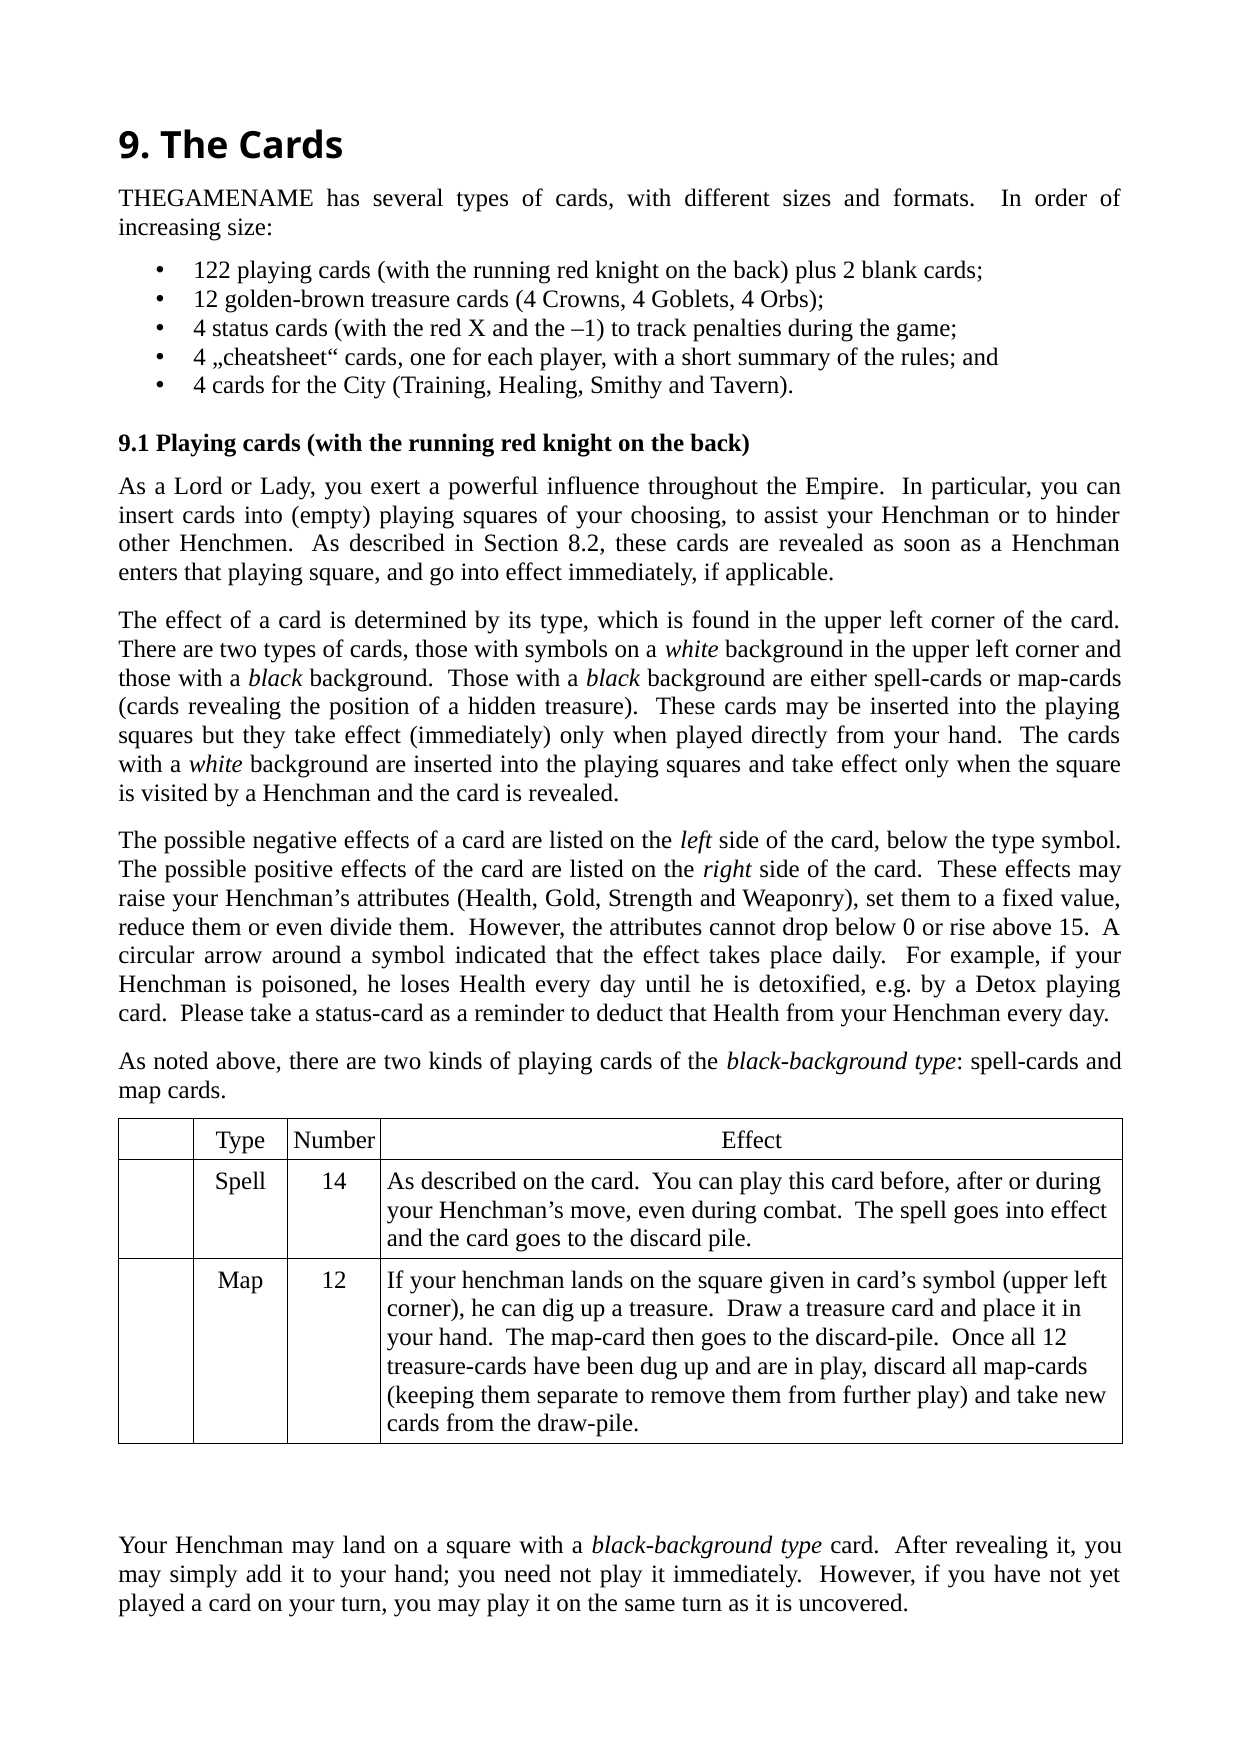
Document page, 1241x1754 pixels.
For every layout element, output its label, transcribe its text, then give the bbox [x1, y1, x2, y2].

table_header Type [194, 1119, 287, 1159]
list 4 „cheatsheet“ cards, one for each player, with a short summary of the rules; and [156, 342, 1122, 370]
text Your Henchman may land on a square with a black-background type card. After revealing it, you may simply add it to your hand; you need not play it immediately. However, if you have not yet played a card on your turn, you may play it on the same turn as it is uncovered. [118, 1530, 1122, 1616]
table_cell [119, 1160, 193, 1258]
text As a Lord or Lady, you exert a powerful influence throughout the Empire. In particular, you can insert cards into (empty) playing squares of your choosing, to assist your Henchman or to hinder other Henchmen. As described in Section 8.2, these cards are revealed as soon as a Henchman enters that playing square, and go into effect immediately, if applicable. [118, 471, 1122, 586]
list 122 playing cards (with the running red knight on the back) plus 2 blank cards; [156, 255, 1122, 284]
text THEGAMENAME has several types of cards, with different sizes and formats. In order of increasing size: [118, 183, 1122, 241]
list 4 status cards (with the red X and the –1) to track penalties during the game; [156, 313, 1122, 342]
text 9. The Cards [118, 118, 1122, 169]
text As noted above, there are two kinds of playing cards of the black-background type: spell-cards and map cards. [118, 1046, 1122, 1103]
text The possible negative effects of a card are listed on the left side of the card, below the type symbol. The possible positive effects of the card are listed on the right side of the card. These effects may raise your Henchman’s attributes (Health, Gold, Strength and Weaponry), set them to a fixed value, reduce them or even divide them. However, the attributes cannot drop below 0 or rise above 15. A circular arrow around a symbol indicated that the effect takes place daily. For example, if your Henchman is poisoned, he loses Health every day until he is detoxified, e.g. by a Detox playing card. Please take a status-card as a reminder to deduct that Health from your Henchman every day. [118, 826, 1122, 1027]
table_header [119, 1119, 193, 1159]
table_cell [119, 1259, 193, 1443]
text 9.1 Playing cards (with the running red knight on the back) [118, 428, 1122, 457]
table_cell 12 [288, 1259, 380, 1443]
table_cell If your henchman lands on the square given in card’s symbol (upper left corner), he can dig up a treasure. Draw a treasure card and place it in your hand. The map-card then goes to the discard-pile. Once all 12 treasure-cards have been dug up and are in play, discard all map-cards (keeping them separate to remove them from further play) and take new cards from the draw-pile. [381, 1259, 1122, 1443]
table_cell 14 [288, 1160, 380, 1258]
table_cell Spell [194, 1160, 287, 1258]
list 12 golden-brown treasure cards (4 Crowns, 4 Goblets, 4 Orbs); [156, 284, 1122, 313]
text The effect of a card is determined by its type, which is found in the upper left corner of the card. There are two types of cards, those with symbols on a white background in the upper left corner and those with a black background. Those with a black background are either spell-cards or map-cards (cards revealing the position of a hidden treasure). These cards may be inserted into the playing squares but they take effect (immediately) only when played directly from your hand. The cards with a white background are inserted into the playing squares and take effect only when the square is visited by a Henchman and the card is revealed. [118, 605, 1122, 806]
table_cell As described on the card. You can play this card before, after or during your Henchman’s move, even during combat. The spell goes into effect and the card goes to the discard pile. [381, 1160, 1122, 1258]
table_header Number [288, 1119, 380, 1159]
table_header Effect [381, 1119, 1122, 1159]
table_cell Map [194, 1259, 287, 1443]
list 4 cards for the City (Training, Healing, Smithy and Tavern). [156, 370, 1122, 399]
